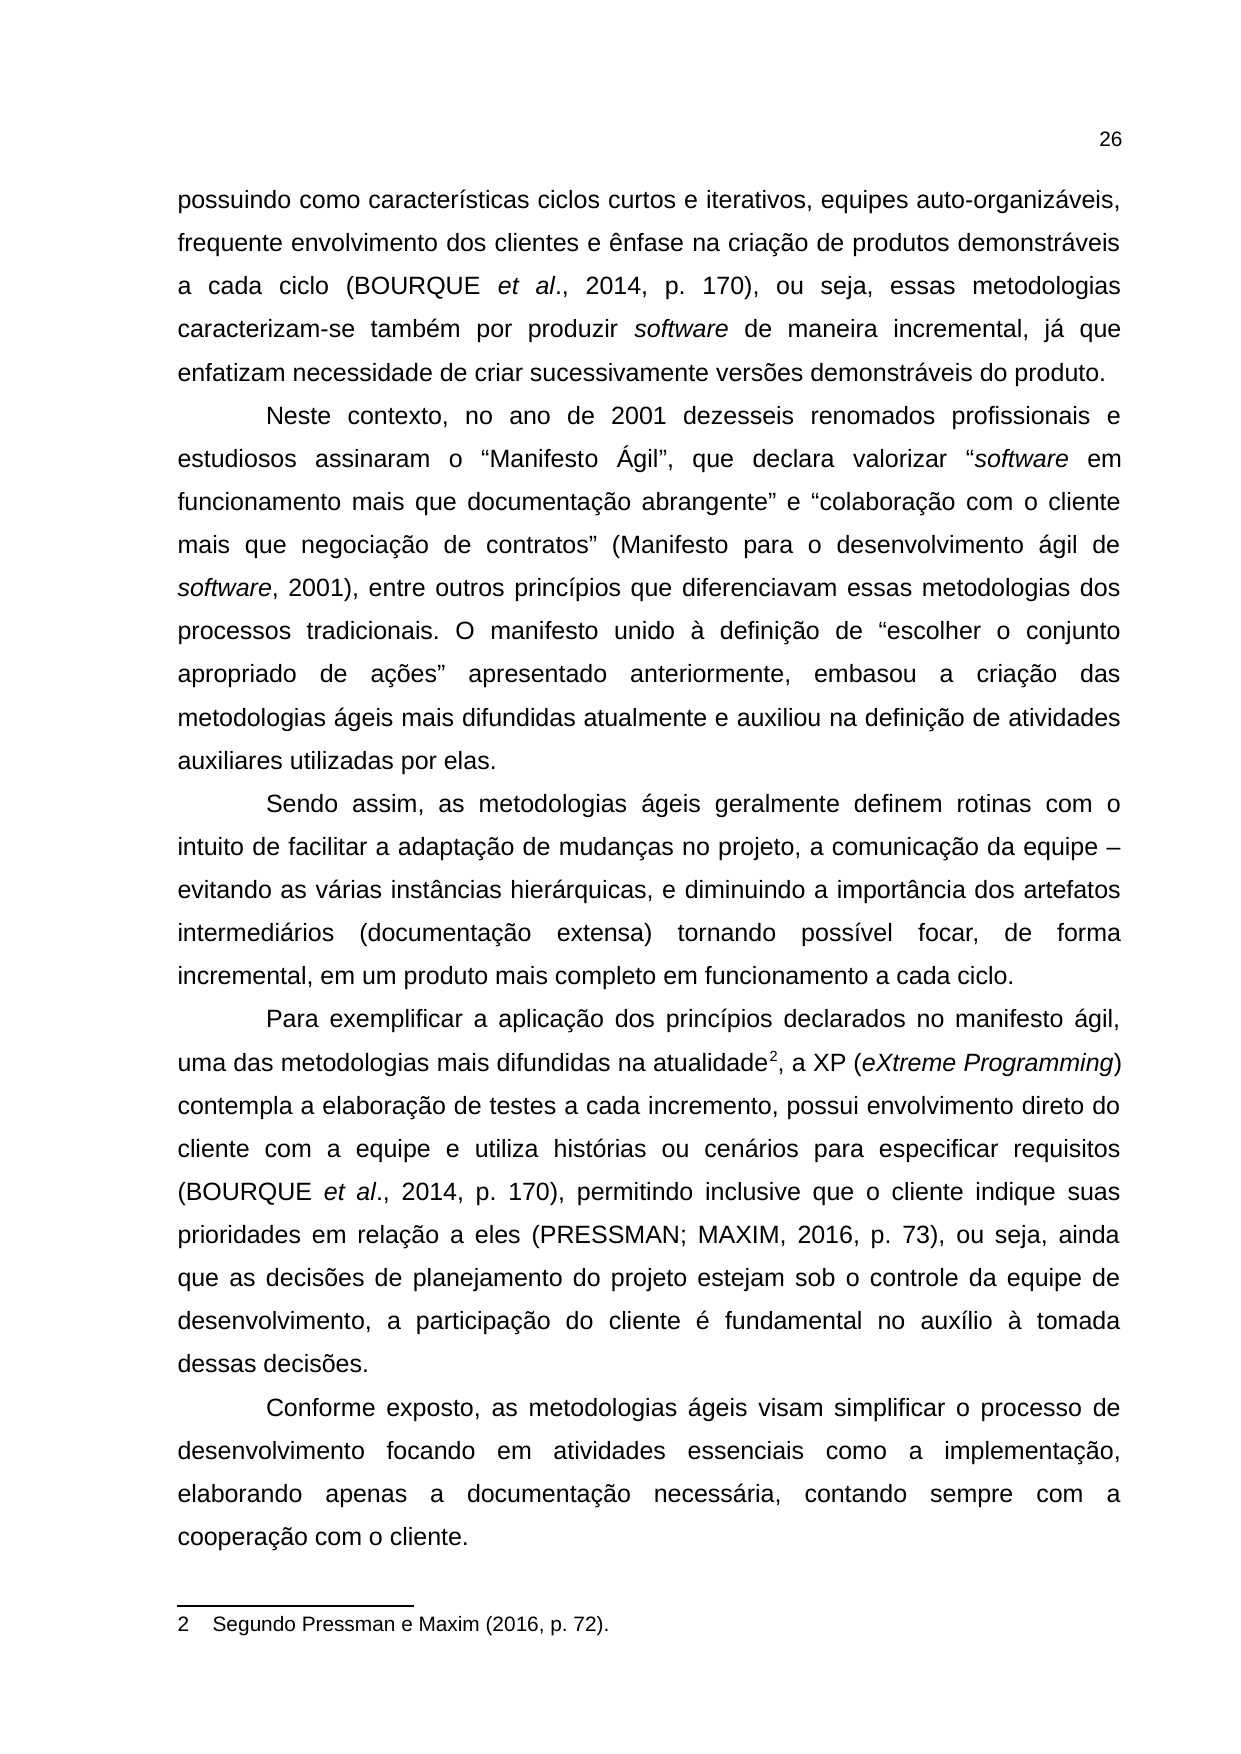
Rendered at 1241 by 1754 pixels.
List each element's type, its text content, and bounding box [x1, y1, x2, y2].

text Segundo Pressman e Maxim (2016, p. 72). [177, 1612, 1122, 1636]
text Sendo assim, as metodologias ágeis geralmente definem rotinas com o intuito de facilitar a adaptação de mudanças no projeto, a comunicação da equipe – evitando as várias instâncias hierárquicas, e diminuindo a importância dos artefatos intermediários (documentação extensa) tornando possível focar, de forma incremental, em um produto mais completo em funcionamento a cada ciclo. [177, 789, 1122, 990]
text possuindo como características ciclos curtos e iterativos, equipes auto-organizáveis, frequente envolvimento dos clientes e ênfase na criação de produtos demonstráveis a cada ciclo (BOURQUE et al., 2014, p. 170), ou seja, essas metodologias caracterizam-se também por produzir software de maneira incremental, já que enfatizam necessidade de criar sucessivamente versões demonstráveis do produto. [177, 185, 1122, 386]
text Para exemplificar a aplicação dos princípios declarados no manifesto ágil, uma das metodologias mais difundidas na atualidade, a XP (eXtreme Programming) contempla a elaboração de testes a cada incremento, possui envolvimento direto do cliente com a equipe e utiliza histórias ou cenários para especificar requisitos (BOURQUE et al., 2014, p. 170), permitindo inclusive que o cliente indique suas prioridades em relação a eles (PRESSMAN; MAXIM, 2016, p. 73), ou seja, ainda que as decisões de planejamento do projeto estejam sob o controle da equipe de desenvolvimento, a participação do cliente é fundamental no auxílio à tomada dessas decisões. [177, 1004, 1122, 1378]
text Neste contexto, no ano de 2001 dezesseis renomados profissionais e estudiosos assinaram o “Manifesto Ágil”, que declara valorizar “software em funcionamento mais que documentação abrangente” e “colaboração com o cliente mais que negociação de contratos” (Manifesto para o desenvolvimento ágil de software, 2001), entre outros princípios que diferenciavam essas metodologias dos processos tradicionais. O manifesto unido à definição de “escolher o conjunto apropriado de ações” apresentado anteriormente, embasou a criação das metodologias ágeis mais difundidas atualmente e auxiliou na definição de atividades auxiliares utilizadas por elas. [177, 401, 1122, 774]
text Conforme exposto, as metodologias ágeis visam simplificar o processo de desenvolvimento focando em atividades essenciais como a implementação, elaborando apenas a documentação necessária, contando sempre com a cooperação com o cliente. [177, 1392, 1122, 1551]
